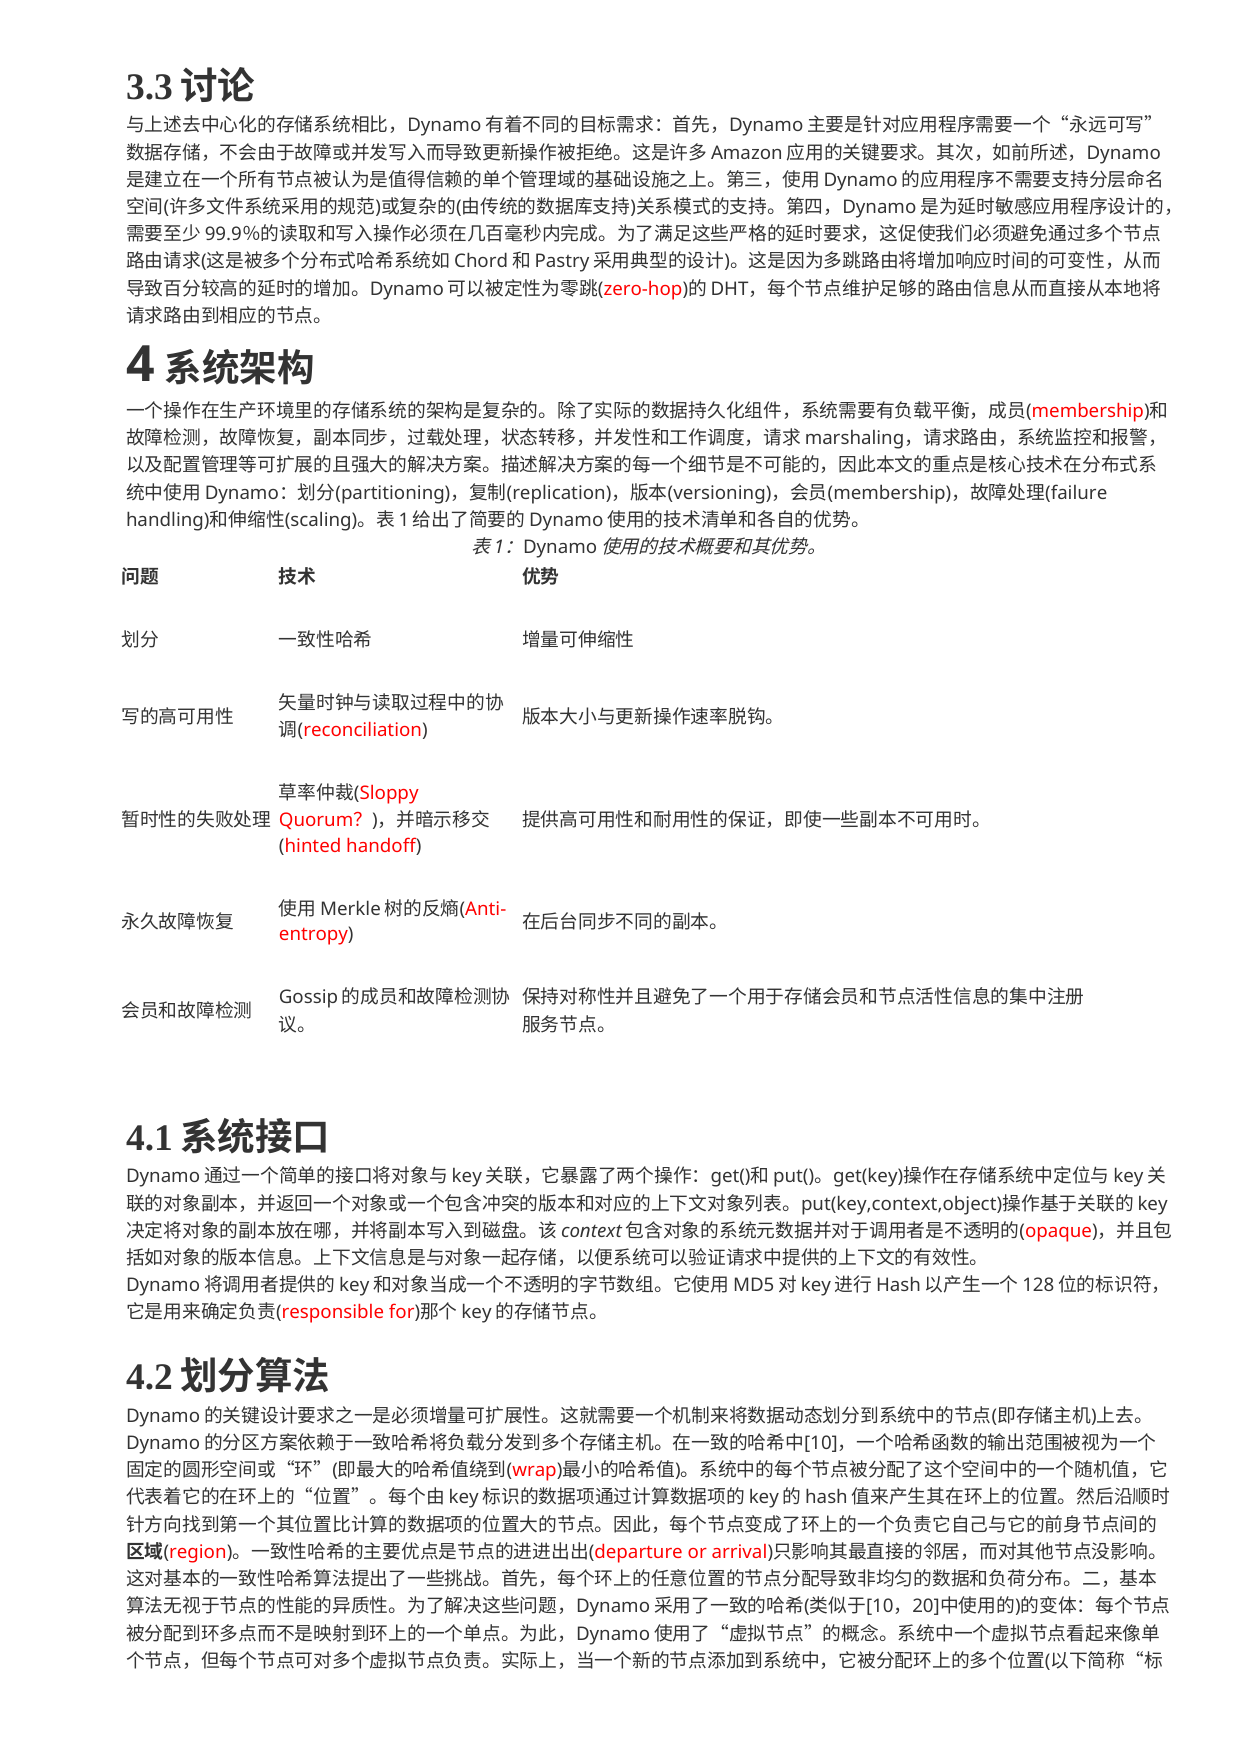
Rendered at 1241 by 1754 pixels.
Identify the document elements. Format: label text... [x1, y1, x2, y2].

subtitle 3.3讨论 [126, 59, 1173, 110]
table_cell 增量可伸缩性 [519, 622, 1096, 685]
text 表1：Dynamo使用的技术概要和其优势。 [126, 532, 1173, 559]
table_cell 在后台同步不同的副本。 [519, 890, 1096, 979]
table_cell 提供高可用性和耐用性的保证，即使一些副本不可用时。 [519, 775, 1096, 890]
table_cell 暂时性的失败处理 [118, 775, 276, 890]
text 一个操作在生产环境里的存储系统的架构是复杂的。除了实际的数据持久化组件，系统需要有负载平衡，成员(membership)和故障检测，故障恢复，副本同步，过载处理，状态转移，并发性和工作调度，请求marshaling，请求路由，系统监控和报警，以及配置管理等可扩展的且强大的解决方案。描述解决方案的每一个细节是不可能的，因此本文的重点是核心技术在分布式系统中使用Dynamo：划分(partitioning)，复制(replication)，版本(versioning)，会员(membership)，故障处理(failure handling)和伸缩性(scaling)。表1给出了简要的Dynamo使用的技术清单和各自的优势。 [126, 396, 1173, 532]
table_cell 一致性哈希 [276, 622, 519, 685]
text Dynamo通过一个简单的接口将对象与key关联，它暴露了两个操作：get()和put()。get(key)操作在存储系统中定位与key关联的对象副本，并返回一个对象或一个包含冲突的版本和对应的上下文对象列表。put(key,context,object)操作基于关联的key决定将对象的副本放在哪，并将副本写入到磁盘。该context包含对象的系统元数据并对于调用者是不透明的(opaque)，并且包括如对象的版本信息。上下文信息是与对象一起存储，以便系统可以验证请求中提供的上下文的有效性。 [126, 1161, 1173, 1270]
text 这对基本的一致性哈希算法提出了一些挑战。首先，每个环上​​的任意位置的节点分配导致非均匀的数据和负荷分布。二，基本算法无视于节点的性能的异质性。为了解决这些问题，Dynamo采用了一致的哈希(类似于[10，20]中使用的)的变体：每个节点被分配到环多点而不是映射到环上的一个单点。为此，Dynamo使用了“虚拟节点”的概念。系统中一个虚拟节点看起来像单个节点，但每个节点可对多个虚拟节点负责。实际上，当一个新的节点添加到系统中，它被分配环上的多个位置(以下简称“标 [126, 1564, 1173, 1672]
table_cell 矢量时钟与读取过程中的协调(reconciliation) [276, 685, 519, 775]
table_cell 保持对称性并且避免了一个用于存储会员和节点活性信息的集中注册服务节点。 [519, 979, 1096, 1069]
subtitle 4系统架构 [126, 328, 1173, 396]
text Dynamo将调用者提供的key和对象当成一个不透明的字节数组。它使用MD5对key进行Hash以产生一个128位的标识符，它是用来确定负责(responsible for)那个key的存储节点。 [126, 1270, 1173, 1324]
table_cell 草率仲裁(Sloppy Quorum？)，并暗示移交(hinted handoff) [276, 775, 519, 890]
text Dynamo的关键设计要求之一是必须增量可扩展性。这就需要一个机制来将数据动态划分到系统中的节点(即存储主机)上去。Dynamo的分区方案依赖于一致哈希将负载分发到多个存储主机。在一致的哈希中[10]，一个哈希函数的输出范围被视为一个固定的圆形空间或“环”(即最大的哈希值绕到(wrap)最小的哈希值)。系统中的每个节点被分配了这个空间中的一个随机值，它代表着它的在环上的“位置”。每个由key标识的数据项通过计算数据项的key的hash值来产生其在环上的位置。然后沿顺时针方向找到第一个其位置比计算的数据项的位置大的节点。因此，每个节点变成了环上的一个负责它自己与它的前身节点间的区域(region)。一致性哈希的主要优点是节点的进进出出(departure or arrival)只影响其最直接的邻居，而对其他节点没影响。 [126, 1401, 1173, 1564]
table_cell 写的高可用性 [118, 685, 276, 775]
table_cell 划分 [118, 622, 276, 685]
table_cell 永久故障恢复 [118, 890, 276, 979]
table_header 优势 [519, 559, 1096, 622]
table_cell Gossip的成员和故障检测协议。 [276, 979, 519, 1069]
table_cell 会员和故障检测 [118, 979, 276, 1069]
table_header 技术 [276, 559, 519, 622]
table_header 问题 [118, 559, 276, 622]
subtitle 4.1系统接口 [126, 1110, 1173, 1161]
text 与上述去中心化的存储系统相比，Dynamo有着不同的目标需求：首先，Dynamo主要是针对应用程序需要一个“永远可写”数据存储，不会由于故障或并发写入而导致更新操作被拒绝。这是许多Amazon应用的关键要求。其次，如前所述，Dynamo是建立在一个所有节点被认为是值得信赖的单个管理域的基础设施之上。第三，使用Dynamo的应用程序不需要支持分层命名空间(许多文件系统采用的规范)或复杂的(由传统的数据库支持)关系模式的支持。第四，Dynamo是为延时敏感应用程序设计的，需要至少99.9％的读取和写入操作必须在几百毫秒内完成。为了满足这些严格的延时要求，这促使我们必须避免通过多个节点路由请求(这是被多个分布式哈希系统如Chord和Pastry采用典型的设计)。这是因为多跳路由将增加响应时间的可变性，从而导致百分较高的延时的增加。Dynamo可以被定性为零跳(zero-hop)的DHT，每个节点维护足够的路由信息从而直接从本地将请求路由到相应的节点。 [126, 110, 1173, 328]
table_cell 使用Merkle树的反熵(Anti-entropy) [276, 890, 519, 979]
subtitle 4.2划分算法 [126, 1349, 1173, 1401]
table_cell 版本大小与更新操作速率脱钩。 [519, 685, 1096, 775]
